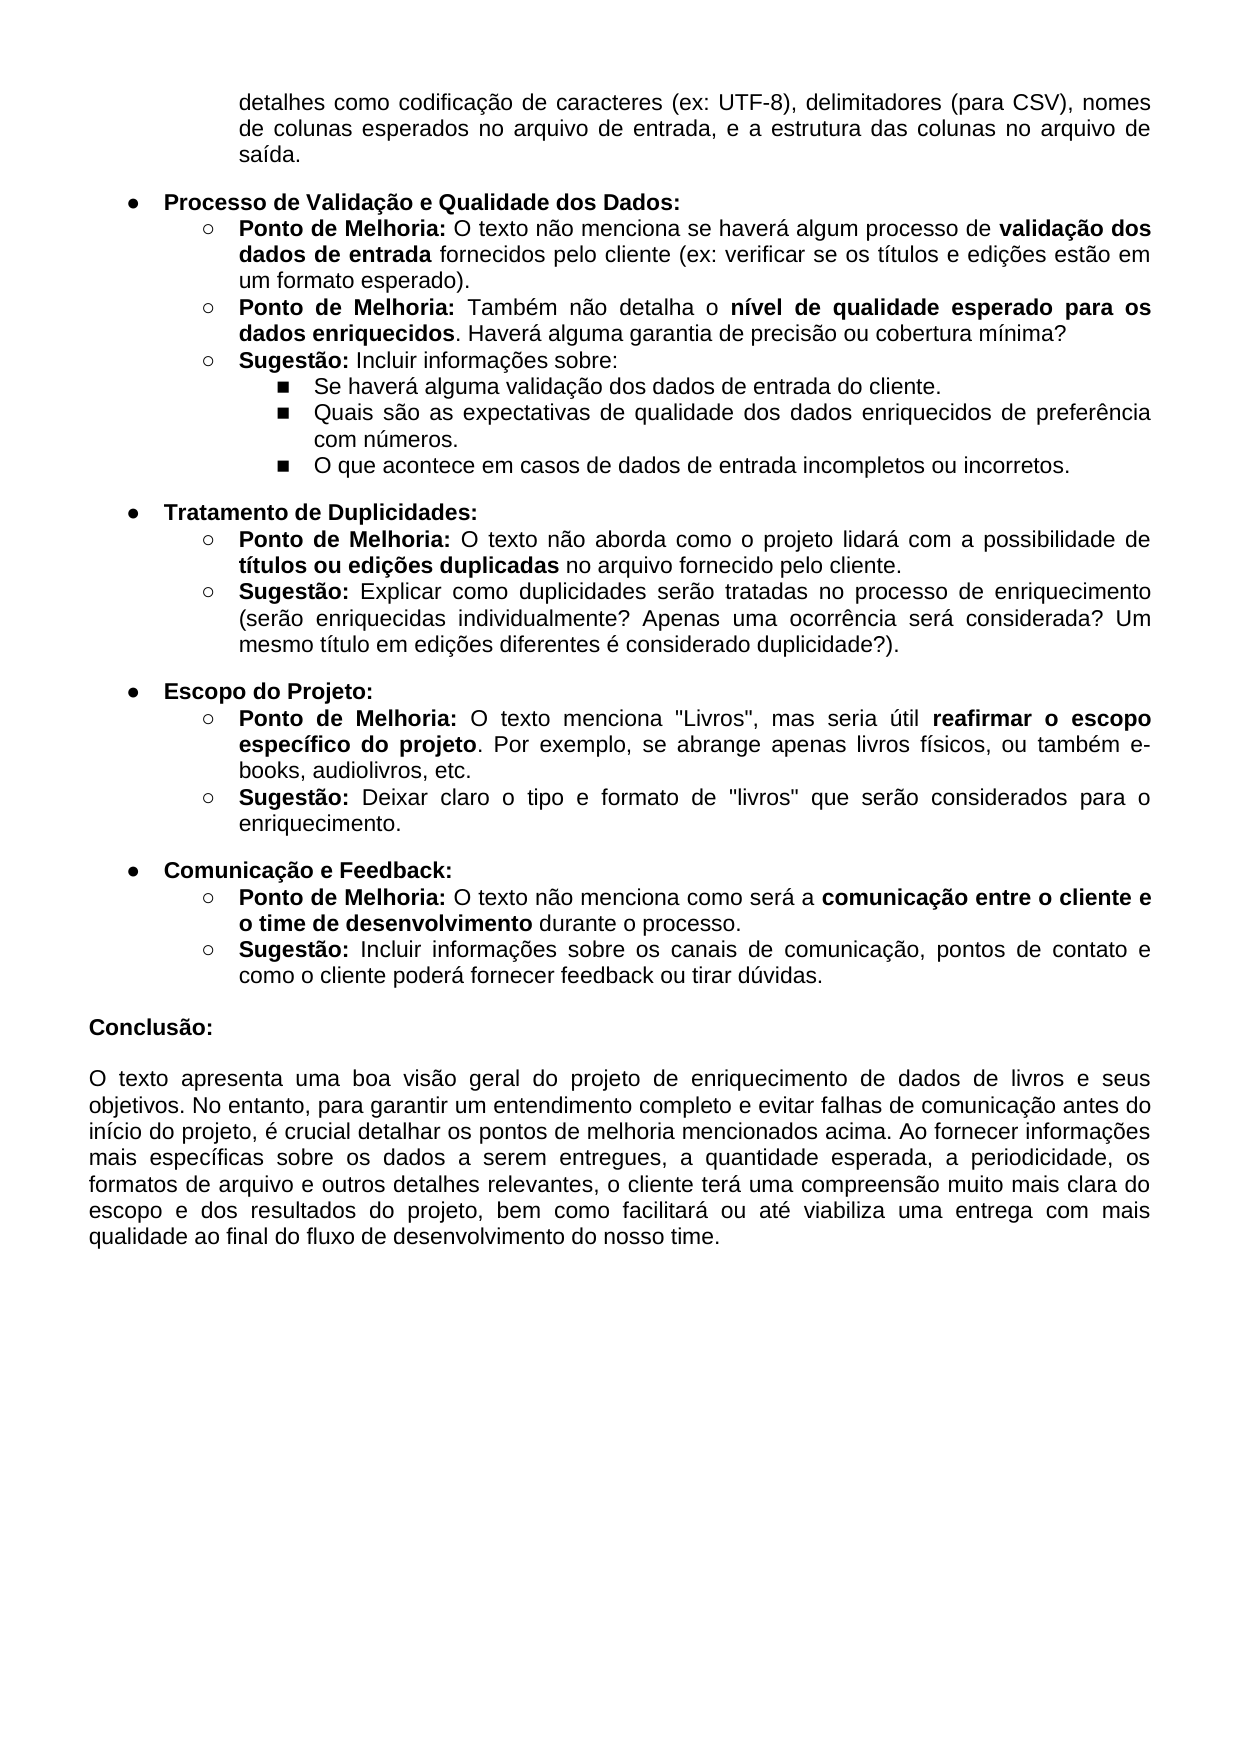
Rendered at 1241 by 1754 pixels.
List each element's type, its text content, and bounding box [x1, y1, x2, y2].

list Ponto de Melhoria: O texto menciona "Livros", mas seria útil reafirmar o escopo específico do projeto. Por exemplo, se abrange apenas livros físicos, ou também e-books, audiolivros, etc. [201, 704, 1152, 783]
list Escopo do Projeto: [126, 678, 1152, 704]
list Comunicação e Feedback: [126, 857, 1152, 883]
text O texto apresenta uma boa visão geral do projeto de enriquecimento de dados de livros e seus objetivos. No entanto, para garantir um entendimento completo e evitar falhas de comunicação antes do início do projeto, é crucial detalhar os pontos de melhoria mencionados acima. Ao fornecer informações mais específicas sobre os dados a serem entregues, a quantidade esperada, a periodicidade, os formatos de arquivo e outros detalhes relevantes, o cliente terá uma compreensão muito mais clara do escopo e dos resultados do projeto, bem como facilitará ou até viabiliza uma entrega com mais qualidade ao final do fluxo de desenvolvimento do nosso time. [88, 1065, 1152, 1250]
text Conclusão: [88, 1014, 1152, 1040]
list Sugestão: Incluir informações sobre: [201, 347, 1152, 373]
list O que acontece em casos de dados de entrada incompletos ou incorretos. [276, 452, 1152, 478]
list Ponto de Melhoria: O texto não menciona se haverá algum processo de validação dos dados de entrada fornecidos pelo cliente (ex: verificar se os títulos e edições estão em um formato esperado). [201, 215, 1152, 294]
list Se haverá alguma validação dos dados de entrada do cliente. [276, 373, 1152, 399]
list Quais são as expectativas de qualidade dos dados enriquecidos de preferência com números. [276, 399, 1152, 452]
list Sugestão: Explicar como duplicidades serão tratadas no processo de enriquecimento (serão enriquecidas individualmente? Apenas uma ocorrência será considerada? Um mesmo título em edições diferentes é considerado duplicidade?). [201, 578, 1152, 657]
list Sugestão: Incluir informações sobre os canais de comunicação, pontos de contato e como o cliente poderá fornecer feedback ou tirar dúvidas. [201, 936, 1152, 989]
list Tratamento de Duplicidades: [126, 499, 1152, 526]
list Ponto de Melhoria: O texto não menciona como será a comunicação entre o cliente e o time de desenvolvimento durante o processo. [201, 883, 1152, 936]
list Ponto de Melhoria: O texto não aborda como o projeto lidará com a possibilidade de títulos ou edições duplicadas no arquivo fornecido pelo cliente. [201, 526, 1152, 578]
list detalhes como codificação de caracteres (ex: UTF-8), delimitadores (para CSV), nomes de colunas esperados no arquivo de entrada, e a estrutura das colunas no arquivo de saída. [201, 88, 1152, 168]
list Ponto de Melhoria: Também não detalha o nível de qualidade esperado para os dados enriquecidos. Haverá alguma garantia de precisão ou cobertura mínima? [201, 294, 1152, 347]
list Sugestão: Deixar claro o tipo e formato de "livros" que serão considerados para o enriquecimento. [201, 783, 1152, 836]
list Processo de Validação e Qualidade dos Dados: [126, 188, 1152, 215]
